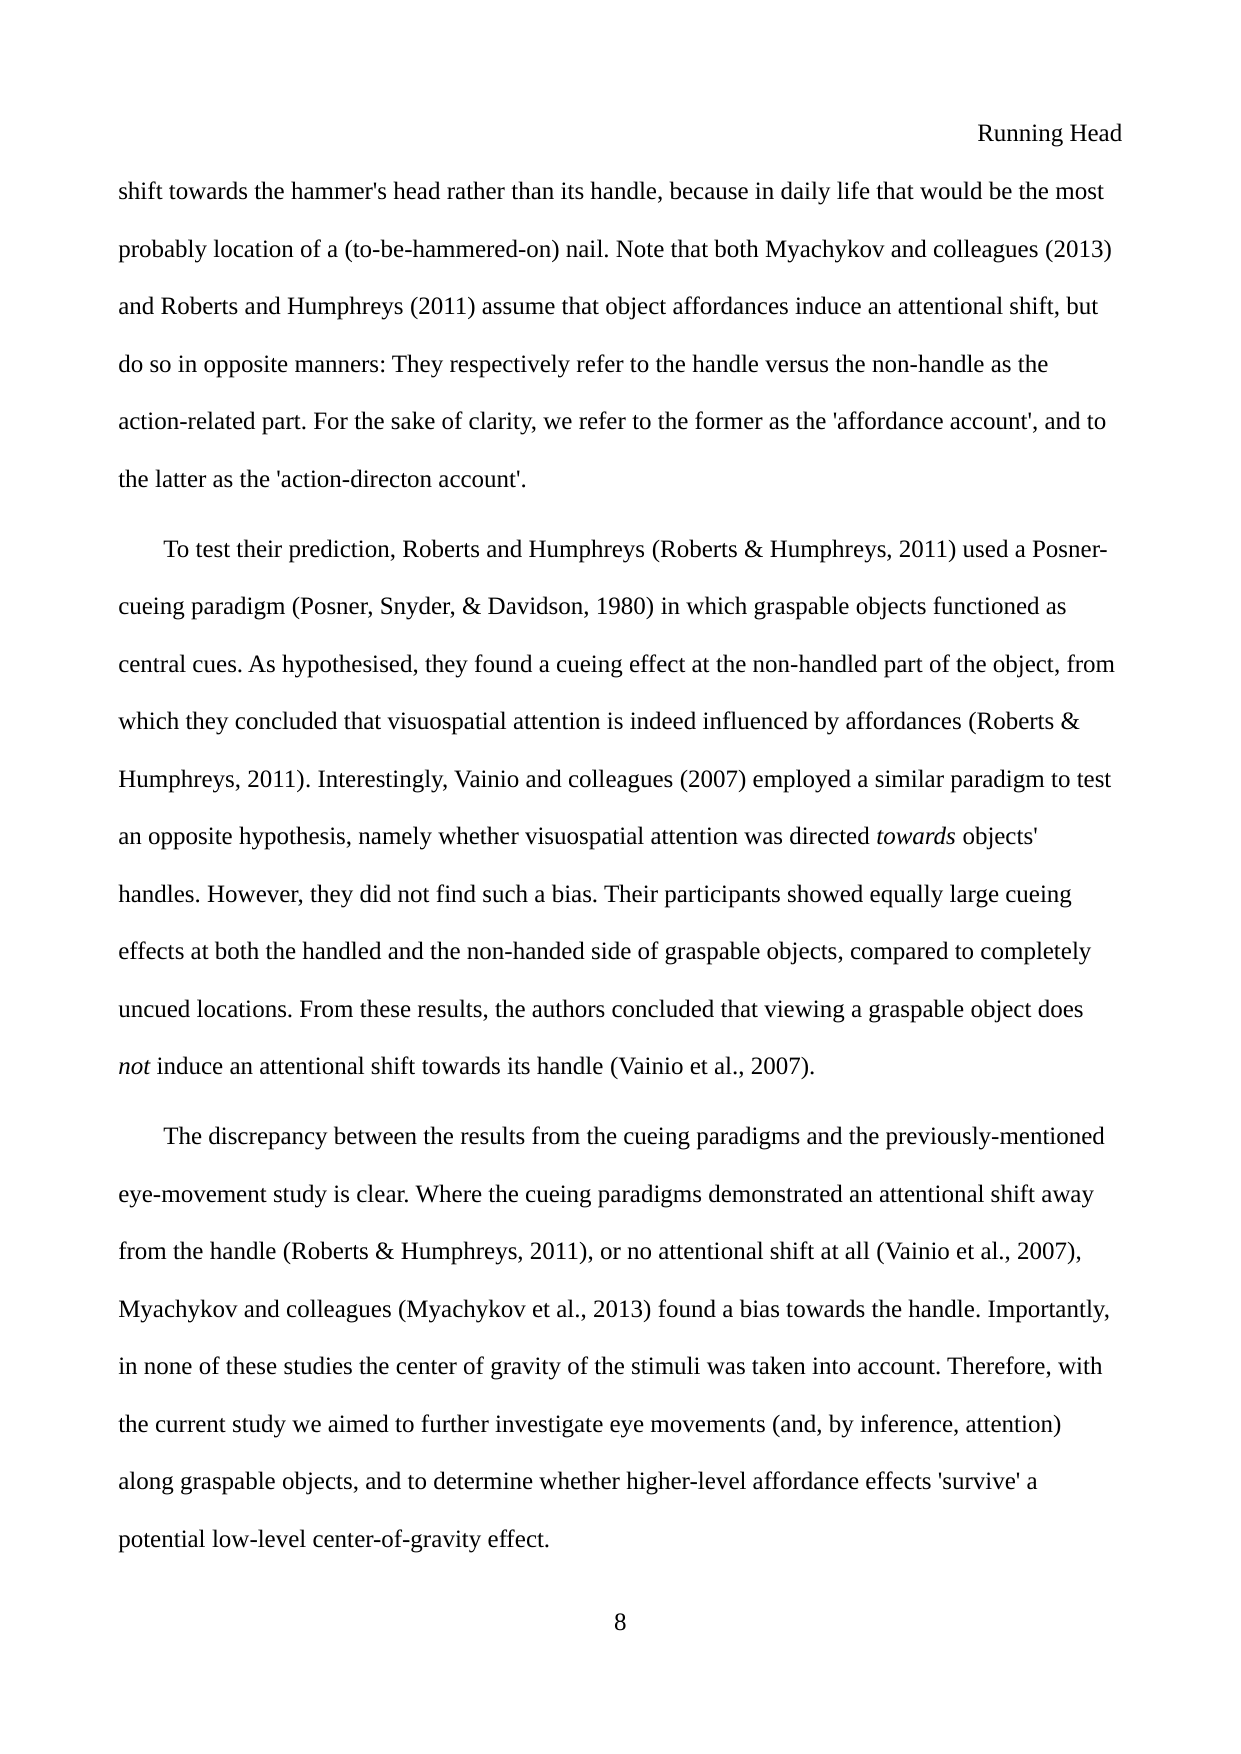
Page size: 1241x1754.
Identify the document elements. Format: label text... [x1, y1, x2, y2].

text shift towards the hammer's head rather than its handle, because in daily life that would be the most probably location of a (to-be-hammered-on) nail. Note that both Myachykov and colleagues (2013) and Roberts and Humphreys (2011) assume that object affordances induce an attentional shift, but do so in opposite manners: They respectively refer to the handle versus the non-handle as the action-related part. For the sake of clarity, we refer to the former as the 'affordance account', and to the latter as the 'action-directon account'. [118, 176, 1122, 493]
text The discrepancy between the results from the cueing paradigms and the previously-mentioned eye-movement study is clear. Where the cueing paradigms demonstrated an attentional shift away from the handle (Roberts & Humphreys, 2011), or no attentional shift at all (Vainio et al., 2007), Myachykov and colleagues (Myachykov et al., 2013) found a bias towards the handle. Importantly, in none of these studies the center of gravity of the stimuli was taken into account. Therefore, with the current study we aimed to further investigate eye movements (and, by inference, attention) along graspable objects, and to determine whether higher-level affordance effects 'survive' a potential low-level center-of-gravity effect. [118, 1121, 1122, 1553]
text To test their prediction, Roberts and Humphreys (Roberts & Humphreys, 2011) used a Posner-cueing paradigm (Posner, Snyder, & Davidson, 1980) in which graspable objects functioned as central cues. As hypothesised, they found a cueing effect at the non-handled part of the object, from which they concluded that visuospatial attention is indeed influenced by affordances (Roberts & Humphreys, 2011). Interestingly, Vainio and colleagues (2007) employed a similar paradigm to test an opposite hypothesis, namely whether visuospatial attention was directed towards objects' handles. However, they did not find such a bias. Their participants showed equally large cueing effects at both the handled and the non-handed side of graspable objects, compared to completely uncued locations. From these results, the authors concluded that viewing a graspable object does not induce an attentional shift towards its handle (Vainio et al., 2007). [118, 534, 1122, 1080]
